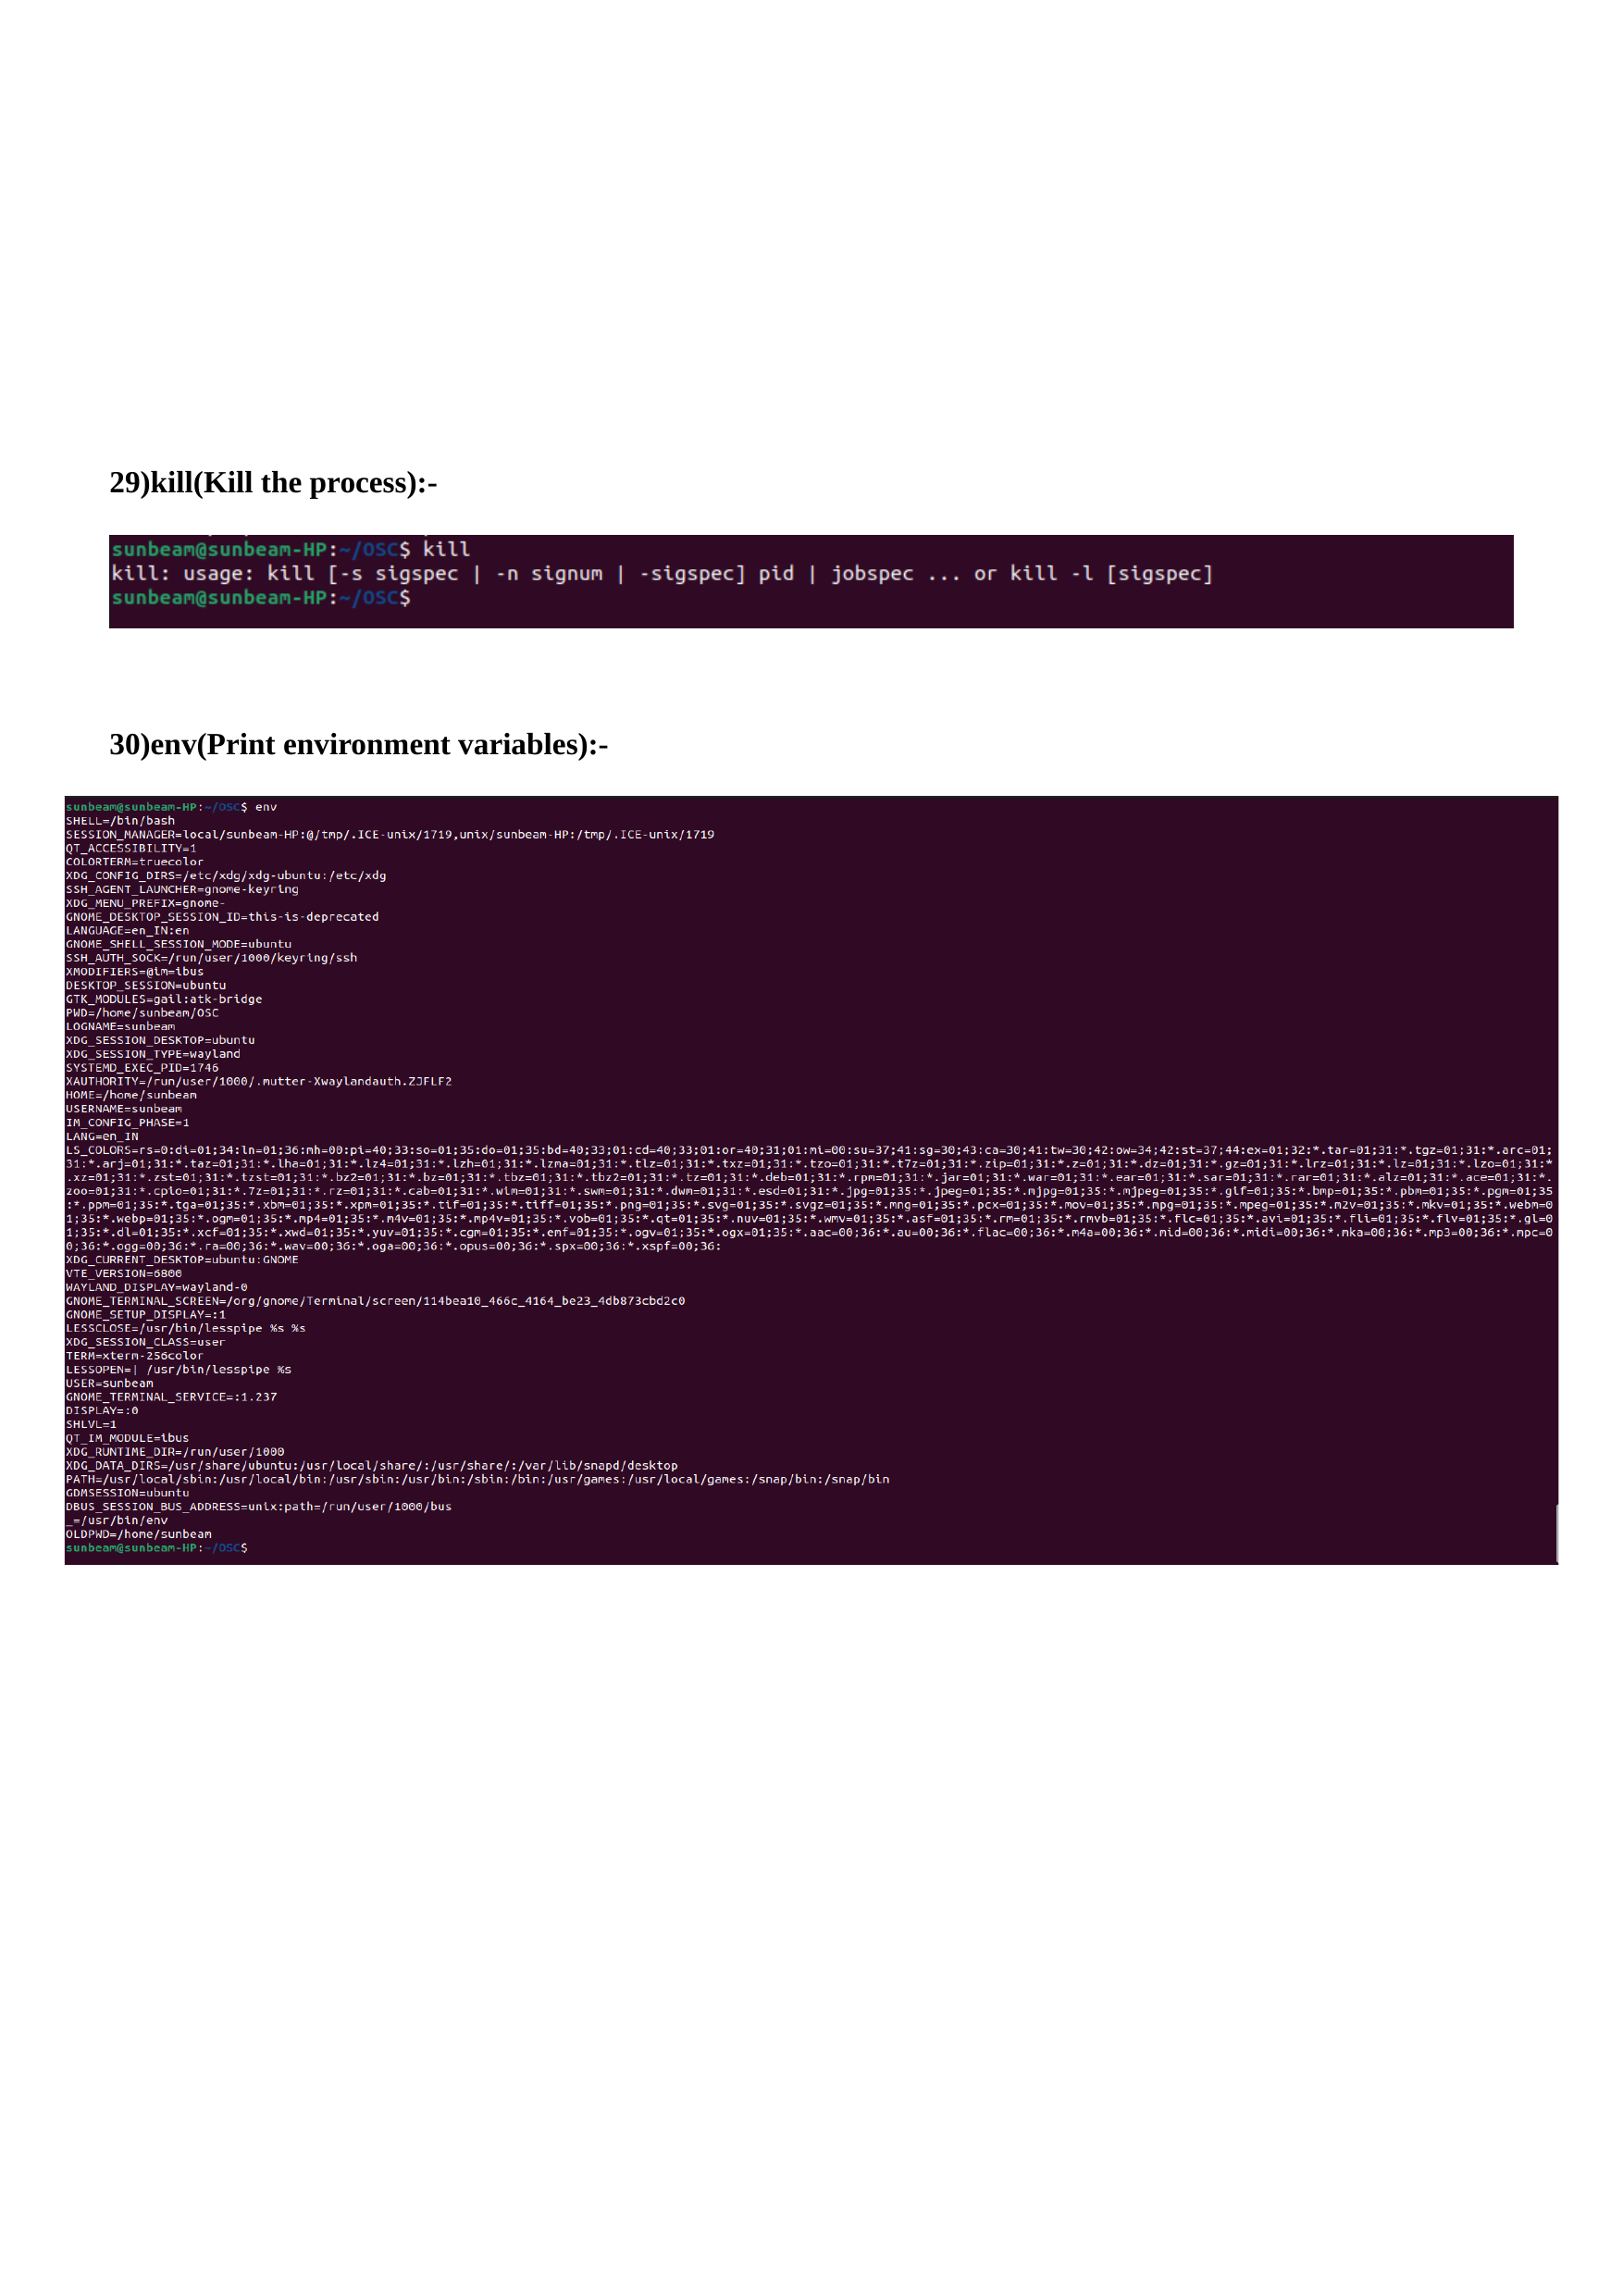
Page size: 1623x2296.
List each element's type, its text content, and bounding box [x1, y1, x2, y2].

text 29)kill(Kill the process):- [109, 464, 1514, 500]
text 30)env(Print environment variables):- [109, 726, 1514, 761]
